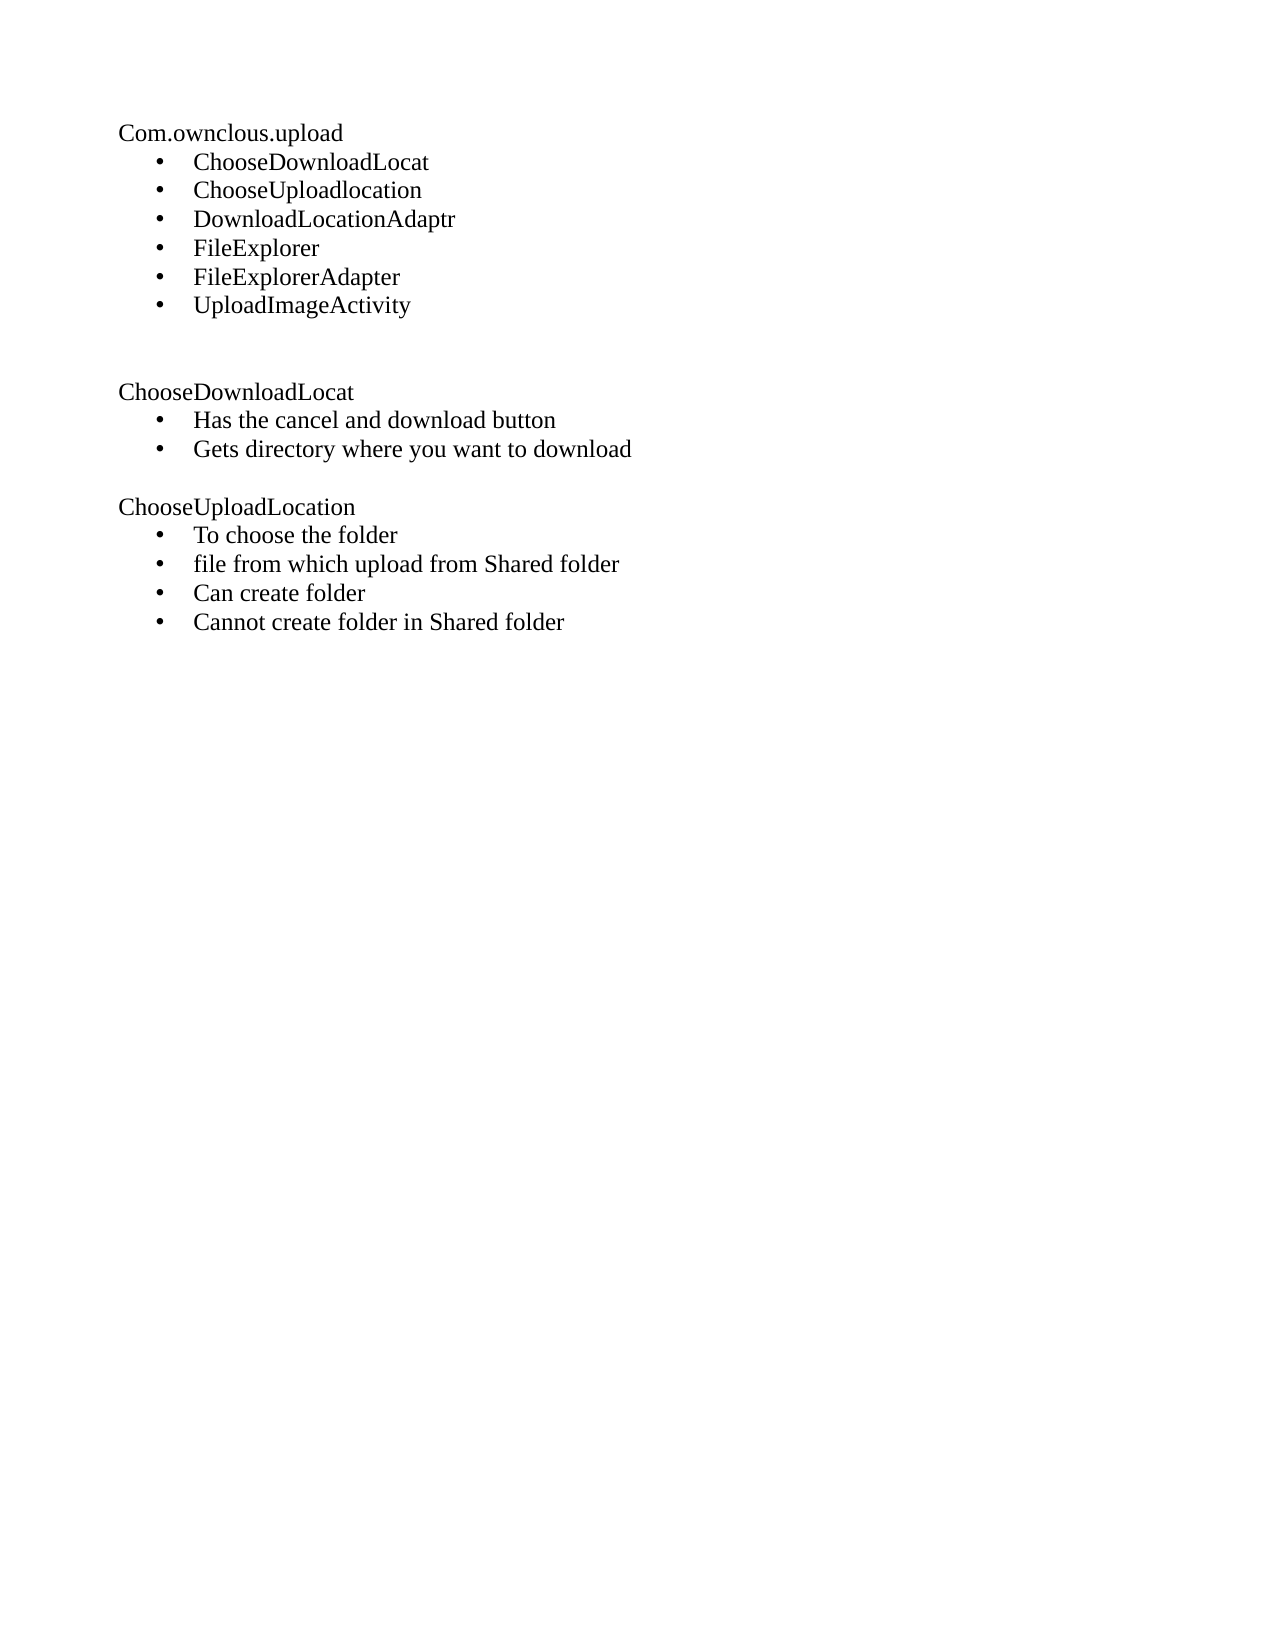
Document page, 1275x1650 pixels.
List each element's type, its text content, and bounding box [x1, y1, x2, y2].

list UploadImageActivity [156, 291, 1157, 319]
list ChooseUploadlocation [156, 176, 1157, 204]
list Gets directory where you want to download [156, 434, 1157, 463]
list file from which upload from Shared folder [156, 549, 1157, 578]
text ChooseUploadLocation [118, 492, 1157, 521]
list Cannot create folder in Shared folder [156, 607, 1157, 636]
list ChooseDownloadLocat [81, 377, 1157, 406]
list To choose the folder [156, 521, 1157, 549]
list DownloadLocationAdaptr [156, 204, 1157, 233]
list FileExplorerAdapter [156, 262, 1157, 291]
text Com.ownclous.upload [118, 118, 1157, 147]
list Has the cancel and download button [156, 406, 1157, 434]
list ChooseDownloadLocat [156, 147, 1157, 176]
list FileExplorer [156, 233, 1157, 262]
list Can create folder [156, 578, 1157, 607]
